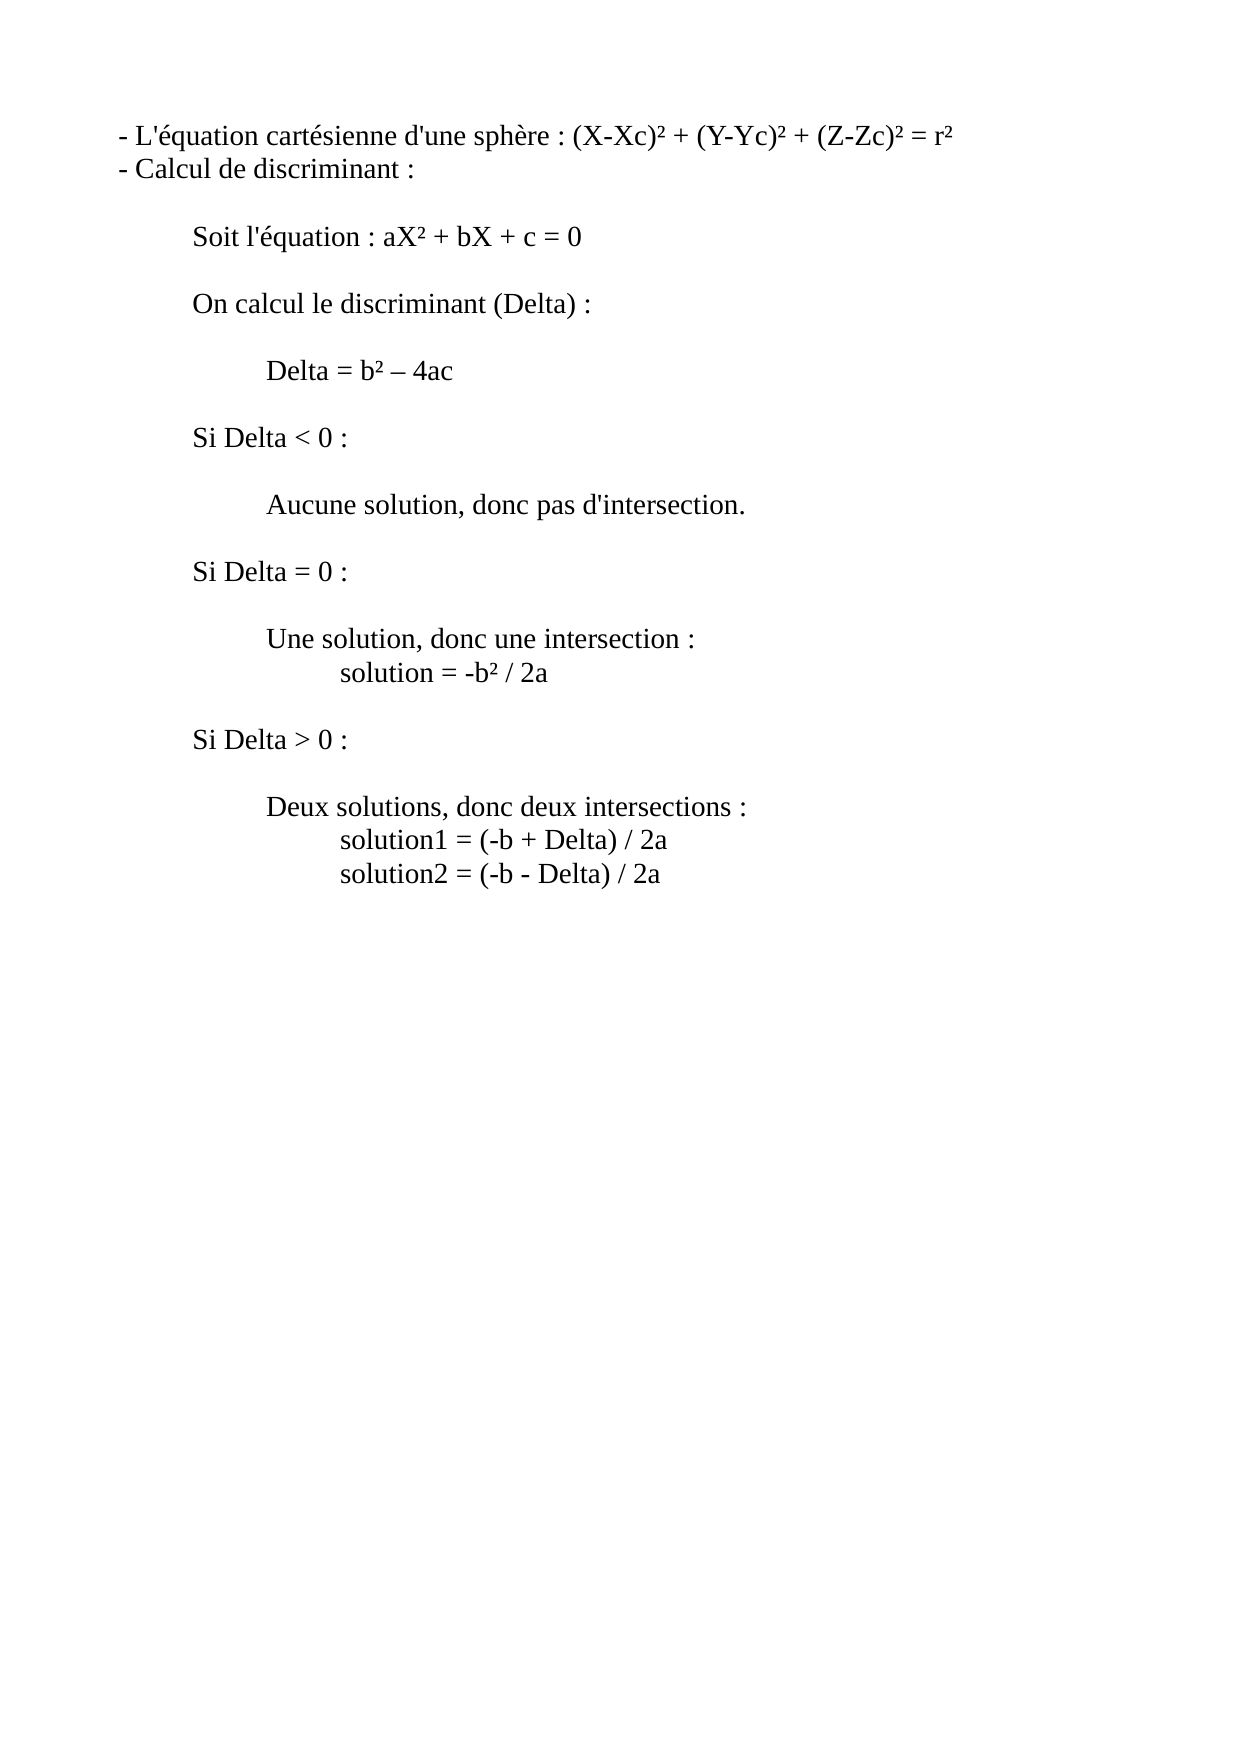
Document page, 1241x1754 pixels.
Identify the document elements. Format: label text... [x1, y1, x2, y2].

text Si Delta < 0 : [118, 420, 1122, 453]
text Si Delta > 0 : [118, 722, 1122, 755]
text Soit l'équation : aX² + bX + c = 0 [118, 219, 1122, 252]
text Aucune solution, donc pas d'intersection. [118, 487, 1122, 521]
text solution = -b² / 2a [118, 655, 1122, 688]
text Deux solutions, donc deux intersections : [118, 789, 1122, 822]
text solution1 = (-b + Delta) / 2a [118, 822, 1122, 856]
text Une solution, donc une intersection : [118, 621, 1122, 655]
text Delta = b² – 4ac [118, 353, 1122, 386]
text - L'équation cartésienne d'une sphère : (X-Xc)² + (Y-Yc)² + (Z-Zc)² = r² [118, 118, 1122, 152]
text solution2 = (-b - Delta) / 2a [118, 856, 1122, 889]
text - Calcul de discriminant : [118, 152, 1122, 185]
text On calcul le discriminant (Delta) : [118, 286, 1122, 319]
text Si Delta = 0 : [118, 554, 1122, 588]
